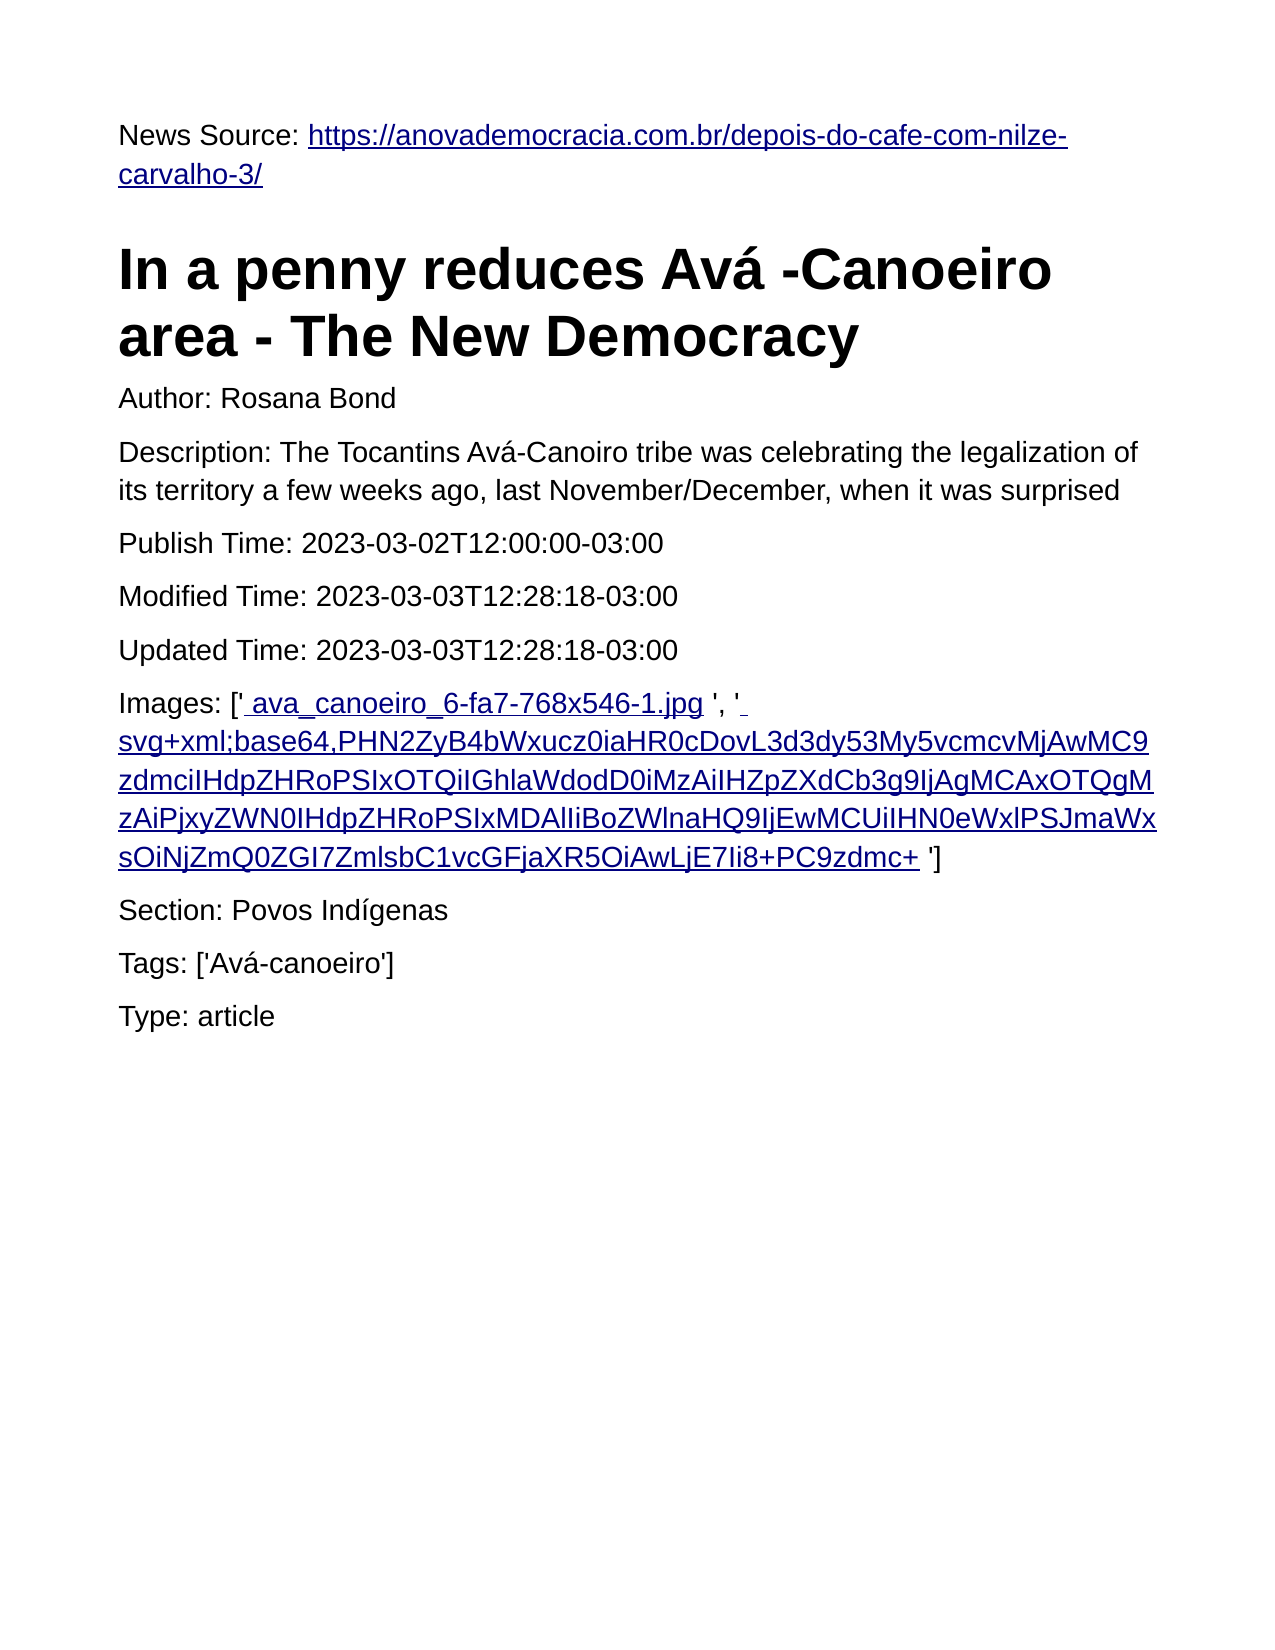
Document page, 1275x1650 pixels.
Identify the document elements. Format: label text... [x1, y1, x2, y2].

text Section: Povos Indígenas [118, 893, 1157, 926]
text Modified Time: 2023-03-03T12:28:18-03:00 [118, 579, 1157, 613]
text Description: The Tocantins Avá-Canoiro tribe was celebrating the legalization of its territory a few weeks ago, last November/December, when it was surprised [118, 434, 1157, 507]
text Updated Time: 2023-03-03T12:28:18-03:00 [118, 632, 1157, 666]
text News Source: https://anovademocracia.com.br/depois-do-cafe-com-nilze-carvalho-3/ [118, 118, 1157, 190]
text Type: article [118, 999, 1157, 1033]
text Tags: ['Avá-canoeiro'] [118, 946, 1157, 979]
text Author: Rosana Bond [118, 381, 1157, 415]
text Publish Time: 2023-03-02T12:00:00-03:00 [118, 526, 1157, 560]
subtitle In a penny reduces Avá -Canoeiro area - The New Democracy [118, 235, 1157, 369]
text sOiNjZmQ0ZGI7ZmlsbC1vcGFjaXR5OiAwLjE7Ii8+PC9zdmc+ '] [118, 832, 1157, 873]
text Images: [' ava_canoeiro_6-fa7-768x546-1.jpg ', ' svg+xml;base64,PHN2ZyB4bWxucz0iaHR0cDovL3d3dy53My5vcmcvMjAwMC9zdmciIHdpZHRoPSIxOTQiIGhlaWdodD0iMzAiIHZpZXdCb3g9IjAgMCAxOTQgMzAiPjxyZWN0IHdpZHRoPSIxMDAlIiBoZWlnaHQ9IjEwMCUiIHN0eWxlPSJmaWx [118, 686, 1157, 830]
